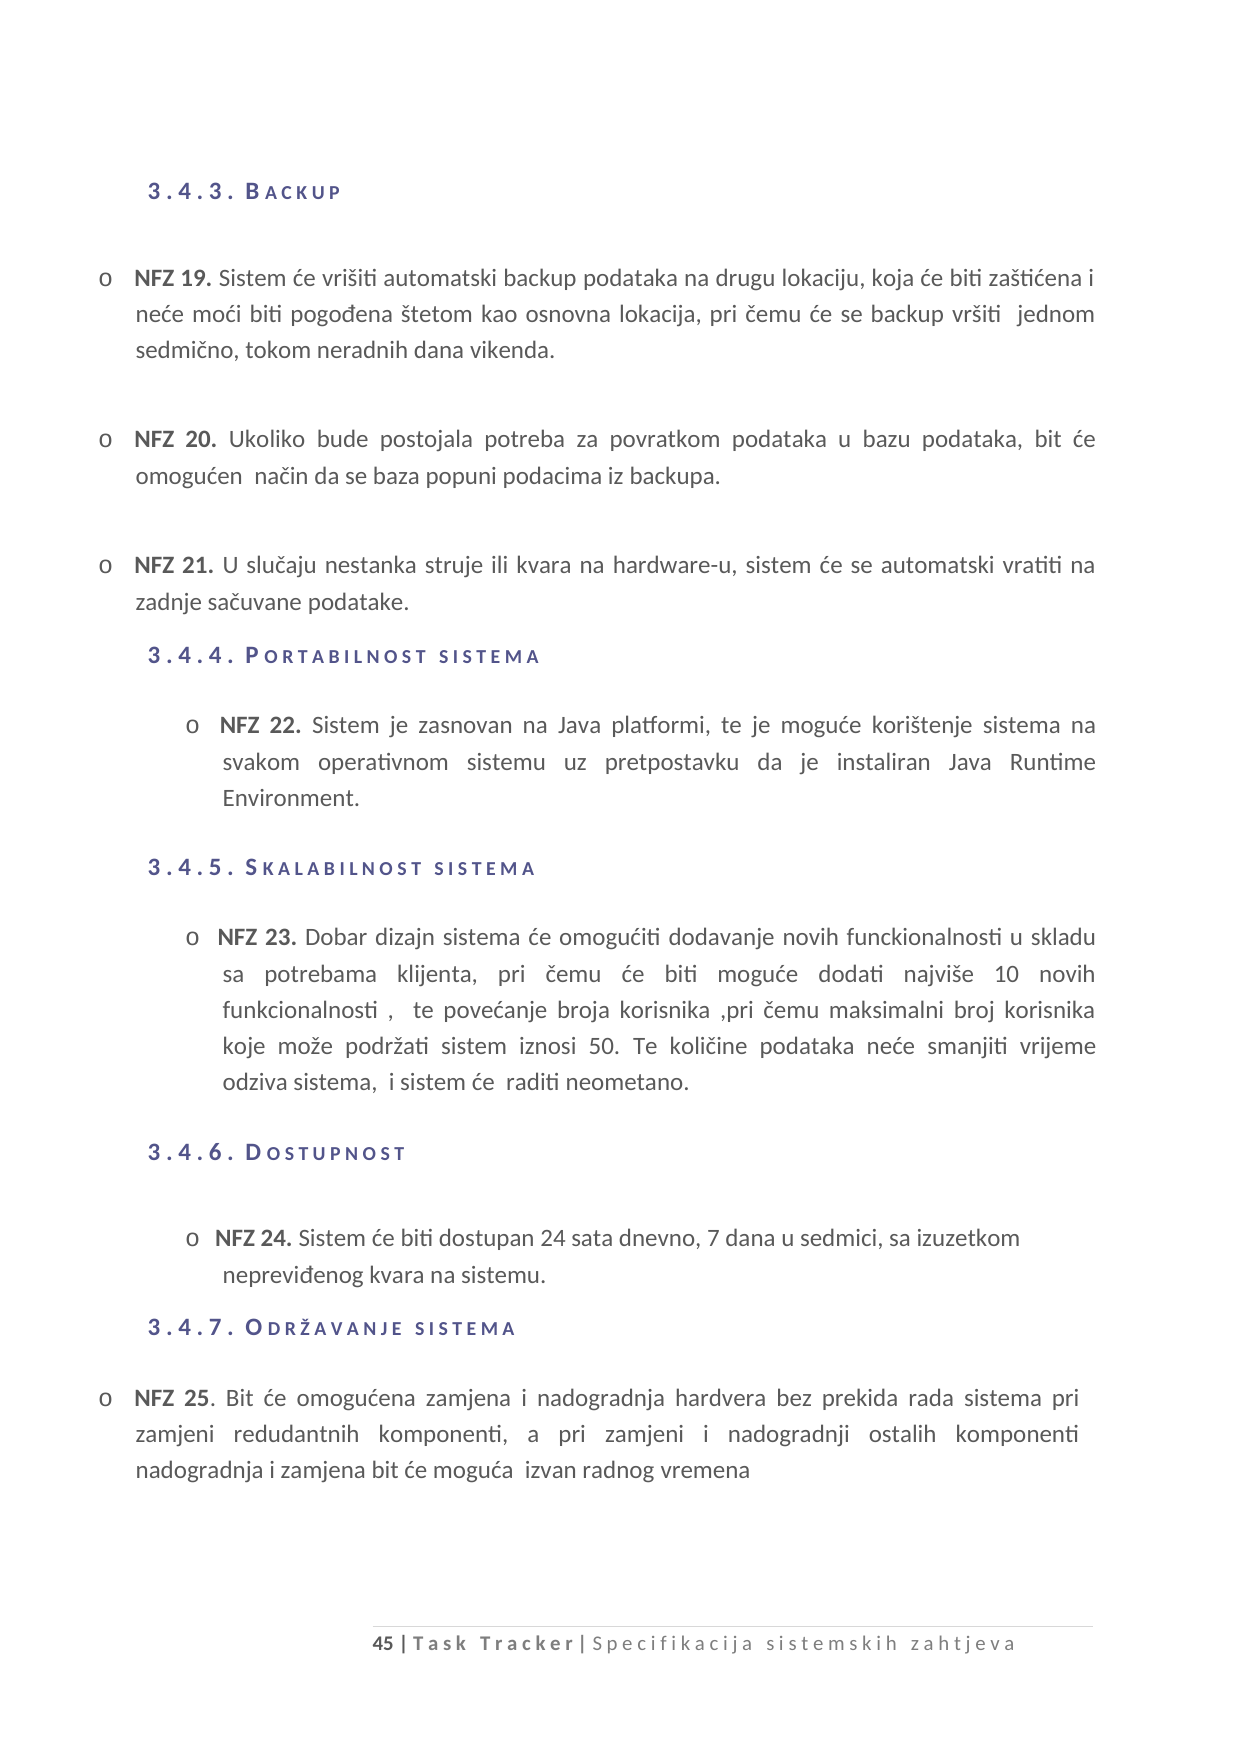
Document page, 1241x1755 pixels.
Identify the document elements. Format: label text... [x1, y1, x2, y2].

list NFZ 20. Ukoliko bude postojala potreba za povratkom podataka u bazu podataka, bit će omogućen način da se baza popuni podacima iz backupa. [98, 424, 1097, 491]
text 3 . 4 . 3 . B A C K U P [147, 175, 1093, 206]
text o NFZ 23. Dobar dizajn sistema će omogućiti dodavanje novih funckionalnosti u skladu sa potrebama klijenta, pri čemu će biti moguće dodati najviše 10 novih funkcionalnosti , te povećanje broja korisnika ,pri čemu maksimalni broj korisnika koje može podržati sistem iznosi 50. Te količine podataka neće smanjiti vrijeme odziva sistema, i sistem će raditi neometano. [185, 921, 1097, 1097]
text 3 . 4 . 4 . P O R T A B I L N O S T S I S T E M A [147, 639, 1093, 669]
list NFZ 21. U slučaju nestanka struje ili kvara na hardware-u, sistem će se automatski vratiti na zadnje sačuvane podatake. [98, 550, 1097, 617]
text o NFZ 24. Sistem će biti dostupan 24 sata dnevno, 7 dana u sedmici, sa izuzetkom nepreviđenog kvara na sistemu. [185, 1222, 1093, 1289]
text 3 . 4 . 7 . O D R Ž A V A N J E S I S T E M A [147, 1311, 1093, 1342]
list NFZ 25. Bit će omogućena zamjena i nadogradnja hardvera bez prekida rada sistema pri zamjeni redudantnih komponenti, a pri zamjeni i nadogradnji ostalih komponenti nadogradnja i zamjena bit će moguća izvan radnog vremena [98, 1382, 1080, 1485]
text o NFZ 22. Sistem je zasnovan na Java platformi, te je moguće korištenje sistema na svakom operativnom sistemu uz pretpostavku da je instaliran Java Runtime Environment. [185, 709, 1097, 812]
text 3 . 4 . 6 . D O S T U P N O S T [147, 1136, 1093, 1166]
list NFZ 19. Sistem će vrišiti automatski backup podataka na drugu lokaciju, koja će biti zaštićena i neće moći biti pogođena štetom kao osnovna lokacija, pri čemu će se backup vršiti jednom sedmično, tokom neradnih dana vikenda. [98, 262, 1097, 365]
text 3 . 4 . 5 . S K A L A B I L N O S T S I S T E M A [147, 851, 1093, 882]
